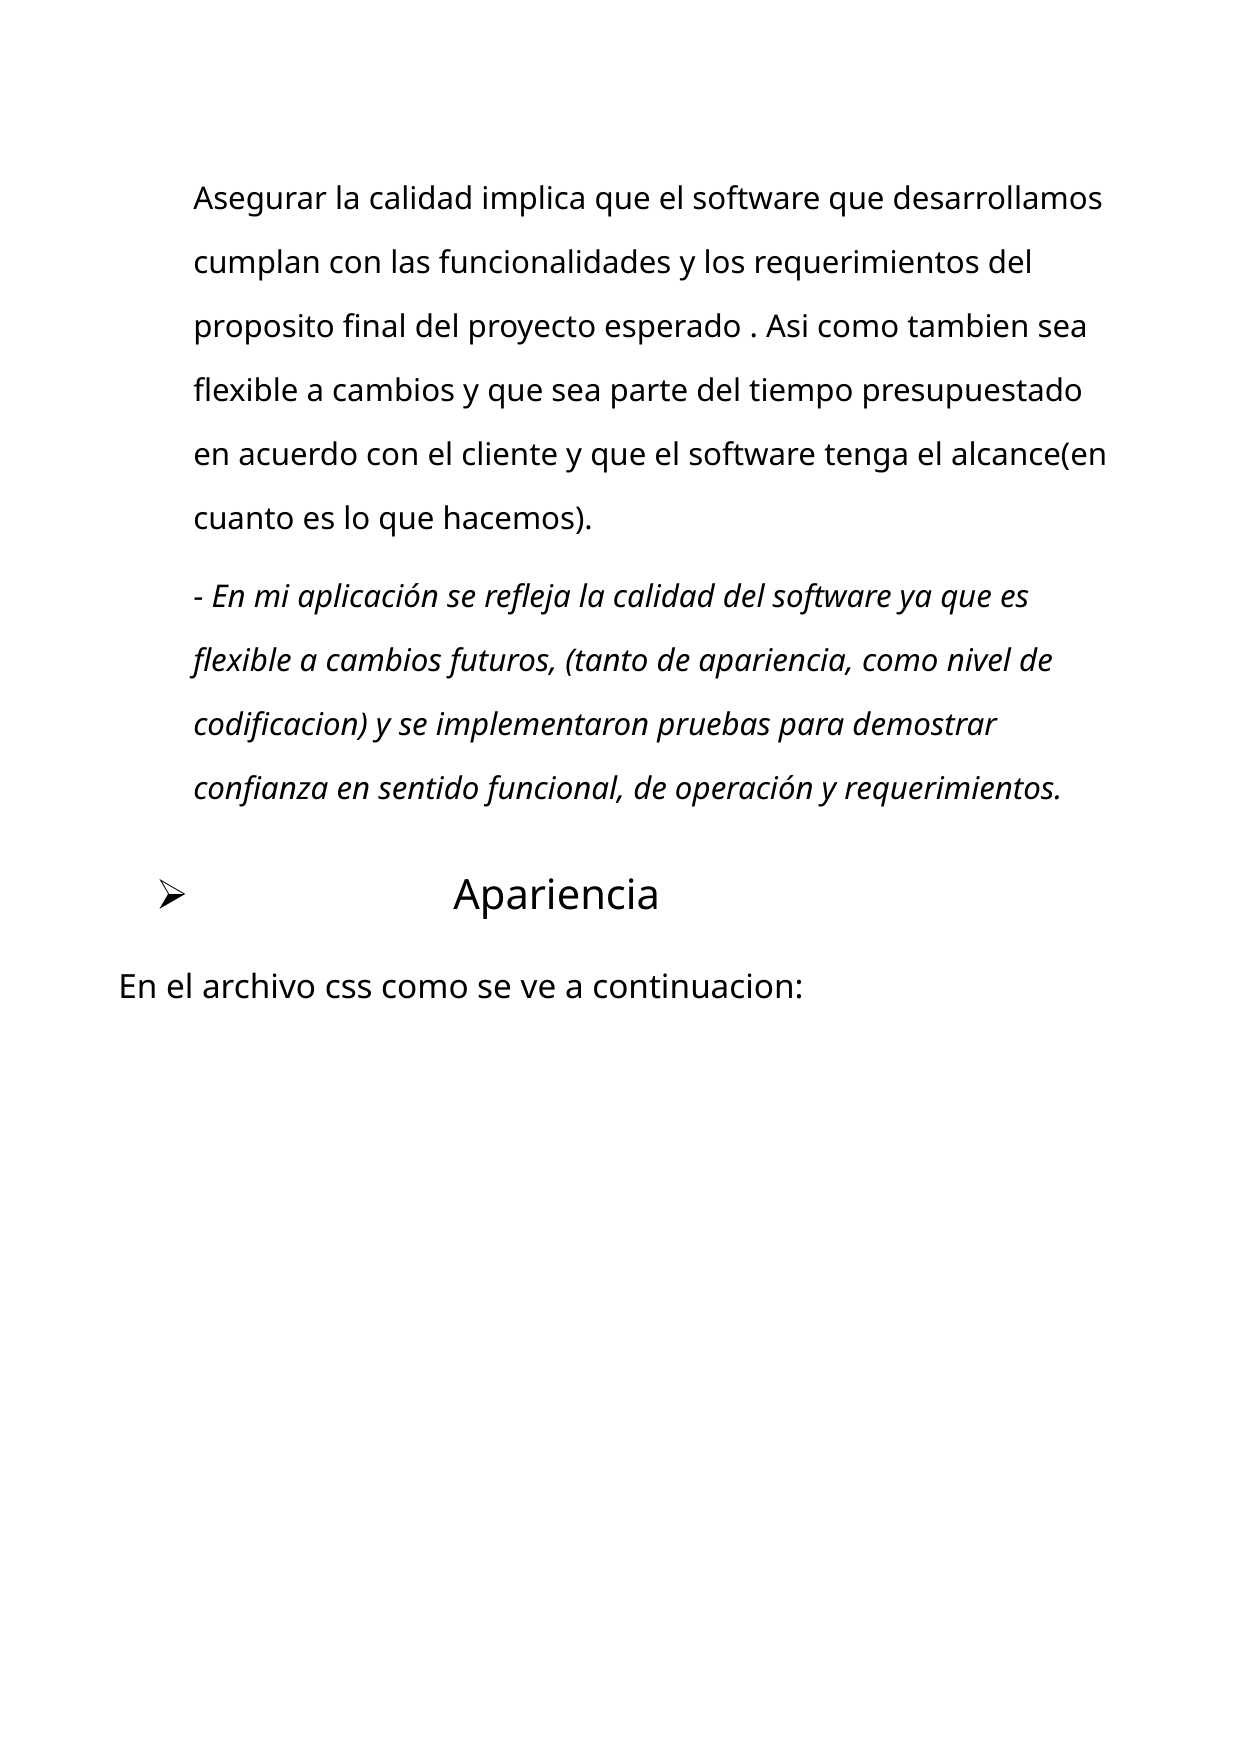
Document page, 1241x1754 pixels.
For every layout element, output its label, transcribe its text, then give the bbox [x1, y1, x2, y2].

subtitle Apariencia [156, 865, 1122, 922]
text En el archivo css como se ve a continuacion: [118, 962, 1122, 1008]
list - En mi aplicación se refleja la calidad del software ya que es flexible a cambios futuros, (tanto de apariencia, como nivel de codificacion) y se implementaron pruebas para demostrar confianza en sentido funcional, de operación y requerimientos. [156, 574, 1122, 808]
list Asegurar la calidad implica que el software que desarrollamos cumplan con las funcionalidades y los requerimientos del proposito final del proyecto esperado . Asi como tambien sea flexible a cambios y que sea parte del tiempo presupuestado en acuerdo con el cliente y que el software tenga el alcance(en cuanto es lo que hacemos). [156, 176, 1122, 538]
